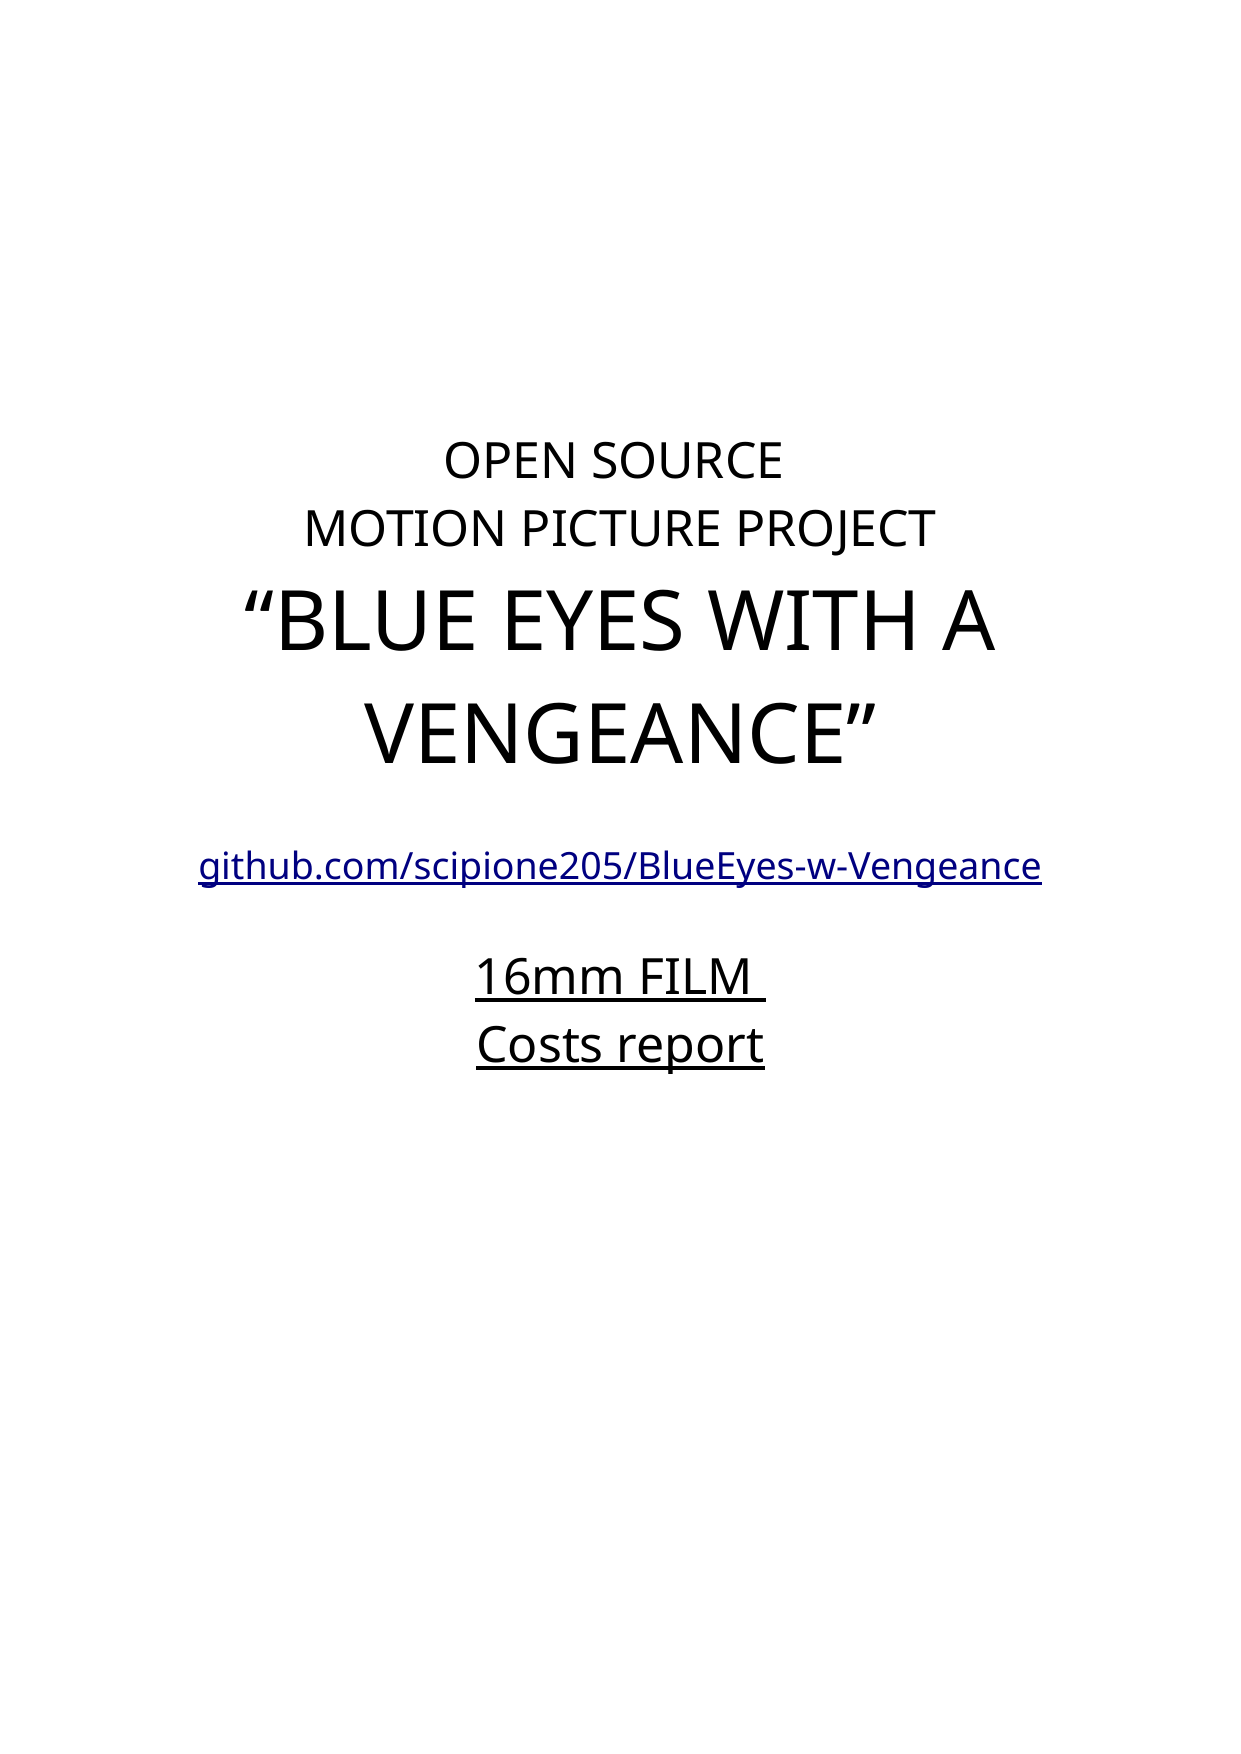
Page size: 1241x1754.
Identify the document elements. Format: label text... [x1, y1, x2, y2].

text github.com/scipione205/BlueEyes-w-Vengeance [118, 839, 1122, 890]
text Costs report [118, 1009, 1122, 1077]
text OPEN SOURCE [118, 425, 1122, 493]
text “BLUE EYES WITH A VENGEANCE” [118, 561, 1122, 788]
text 16mm FILM [118, 941, 1122, 1009]
text MOTION PICTURE PROJECT [118, 493, 1122, 561]
